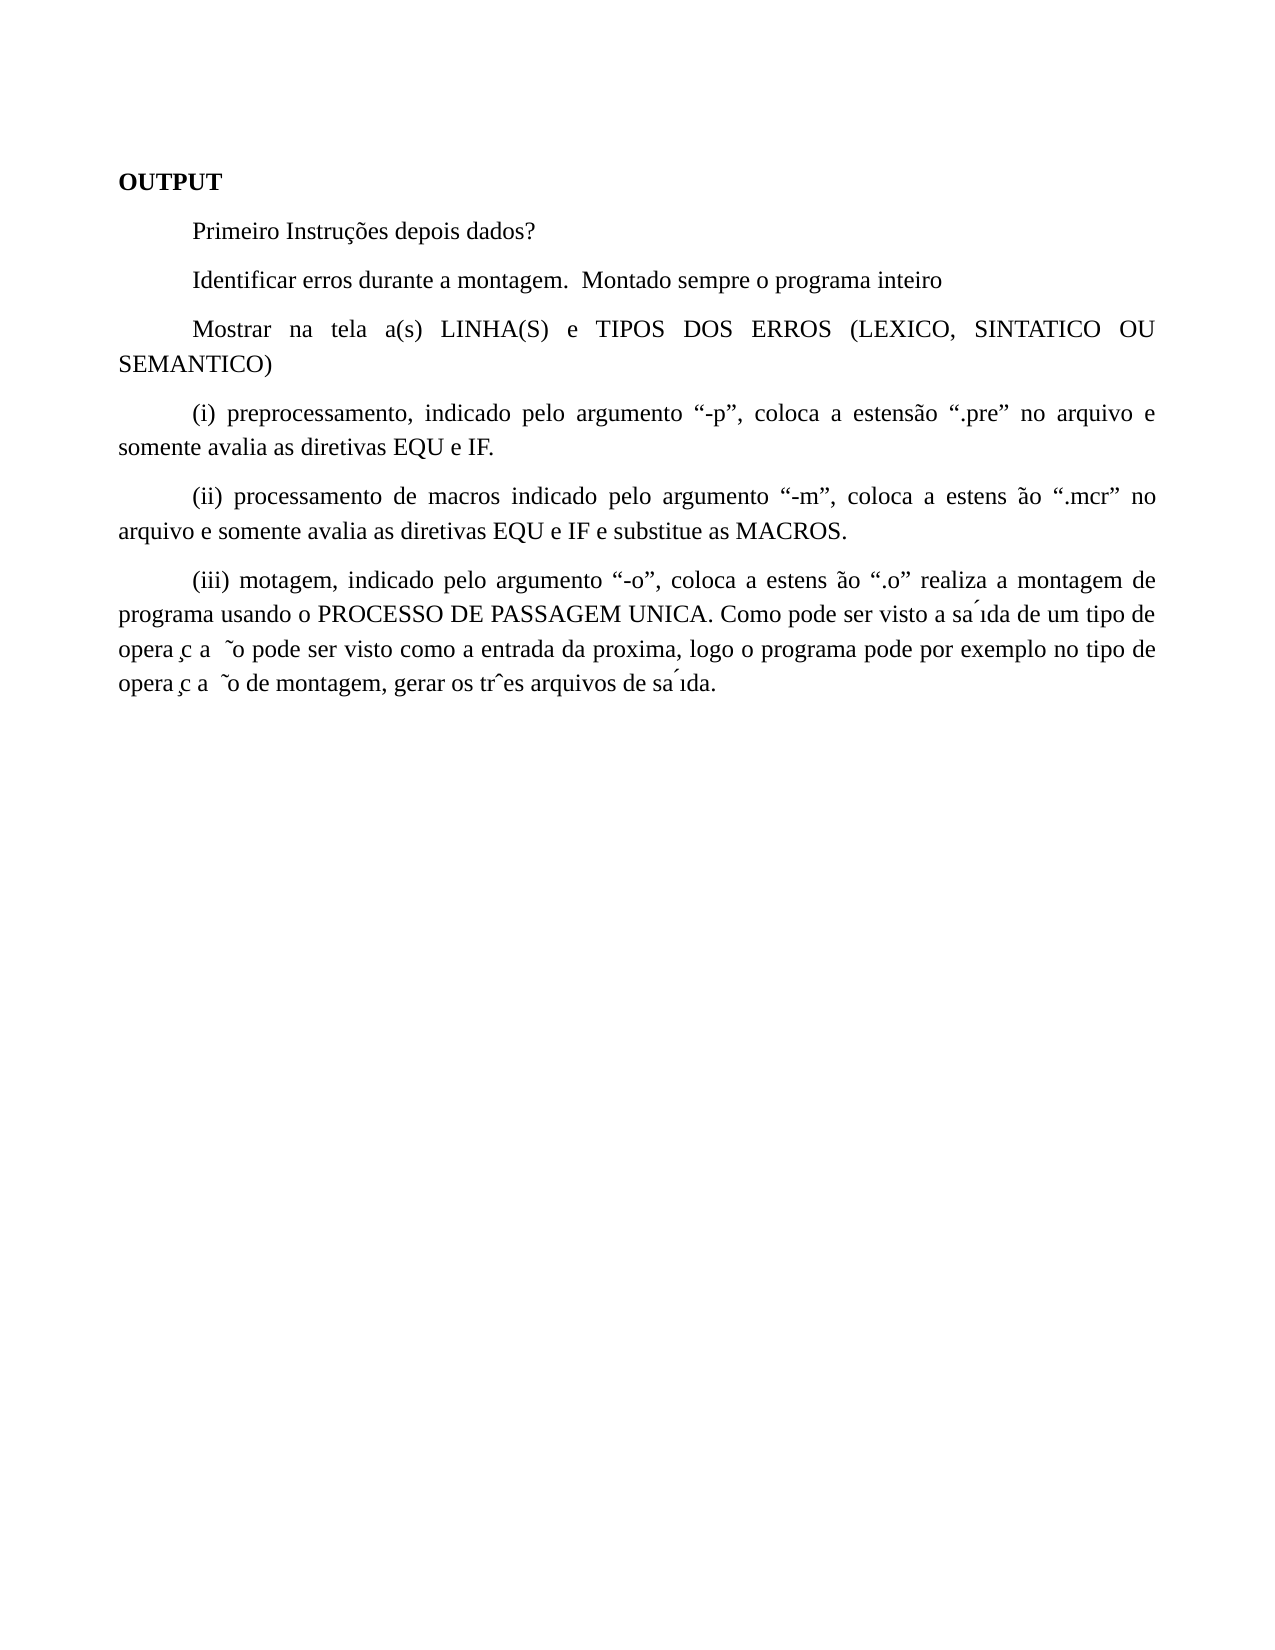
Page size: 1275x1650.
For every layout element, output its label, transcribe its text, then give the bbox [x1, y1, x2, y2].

text Mostrar na tela a(s) LINHA(S) e TIPOS DOS ERROS (LEXICO, SINTATICO OU SEMANTICO) [118, 314, 1157, 378]
text (ii) processamento de macros indicado pelo argumento “-m”, coloca a estens ̃ao “.mcr” no arquivo e somente avalia as diretivas EQU e IF e substitue as MACROS. [118, 481, 1157, 545]
text Primeiro Instruções depois dados? [118, 216, 1157, 245]
text Identificar erros durante a montagem. Montado sempre o programa inteiro [118, 265, 1157, 294]
text (i) preprocessamento, indicado pelo argumento “-p”, coloca a estensão “.pre” no arquivo e somente avalia as diretivas EQU e IF. [118, 398, 1157, 461]
text OUTPUT [118, 167, 1157, 196]
text (iii) motagem, indicado pelo argumento “-o”, coloca a estens ̃ao “.o” realiza a montagem de programa usando o PROCESSO DE PASSAGEM UNICA. Como pode ser visto a sa ́ıda de um tipo de opera ̧c a ̃ o pode ser visto como a entrada da proxima, logo o programa pode por exemplo no tipo de opera ̧c a ̃ o de montagem, gerar os trˆes arquivos de sa ́ıda. [118, 565, 1157, 697]
